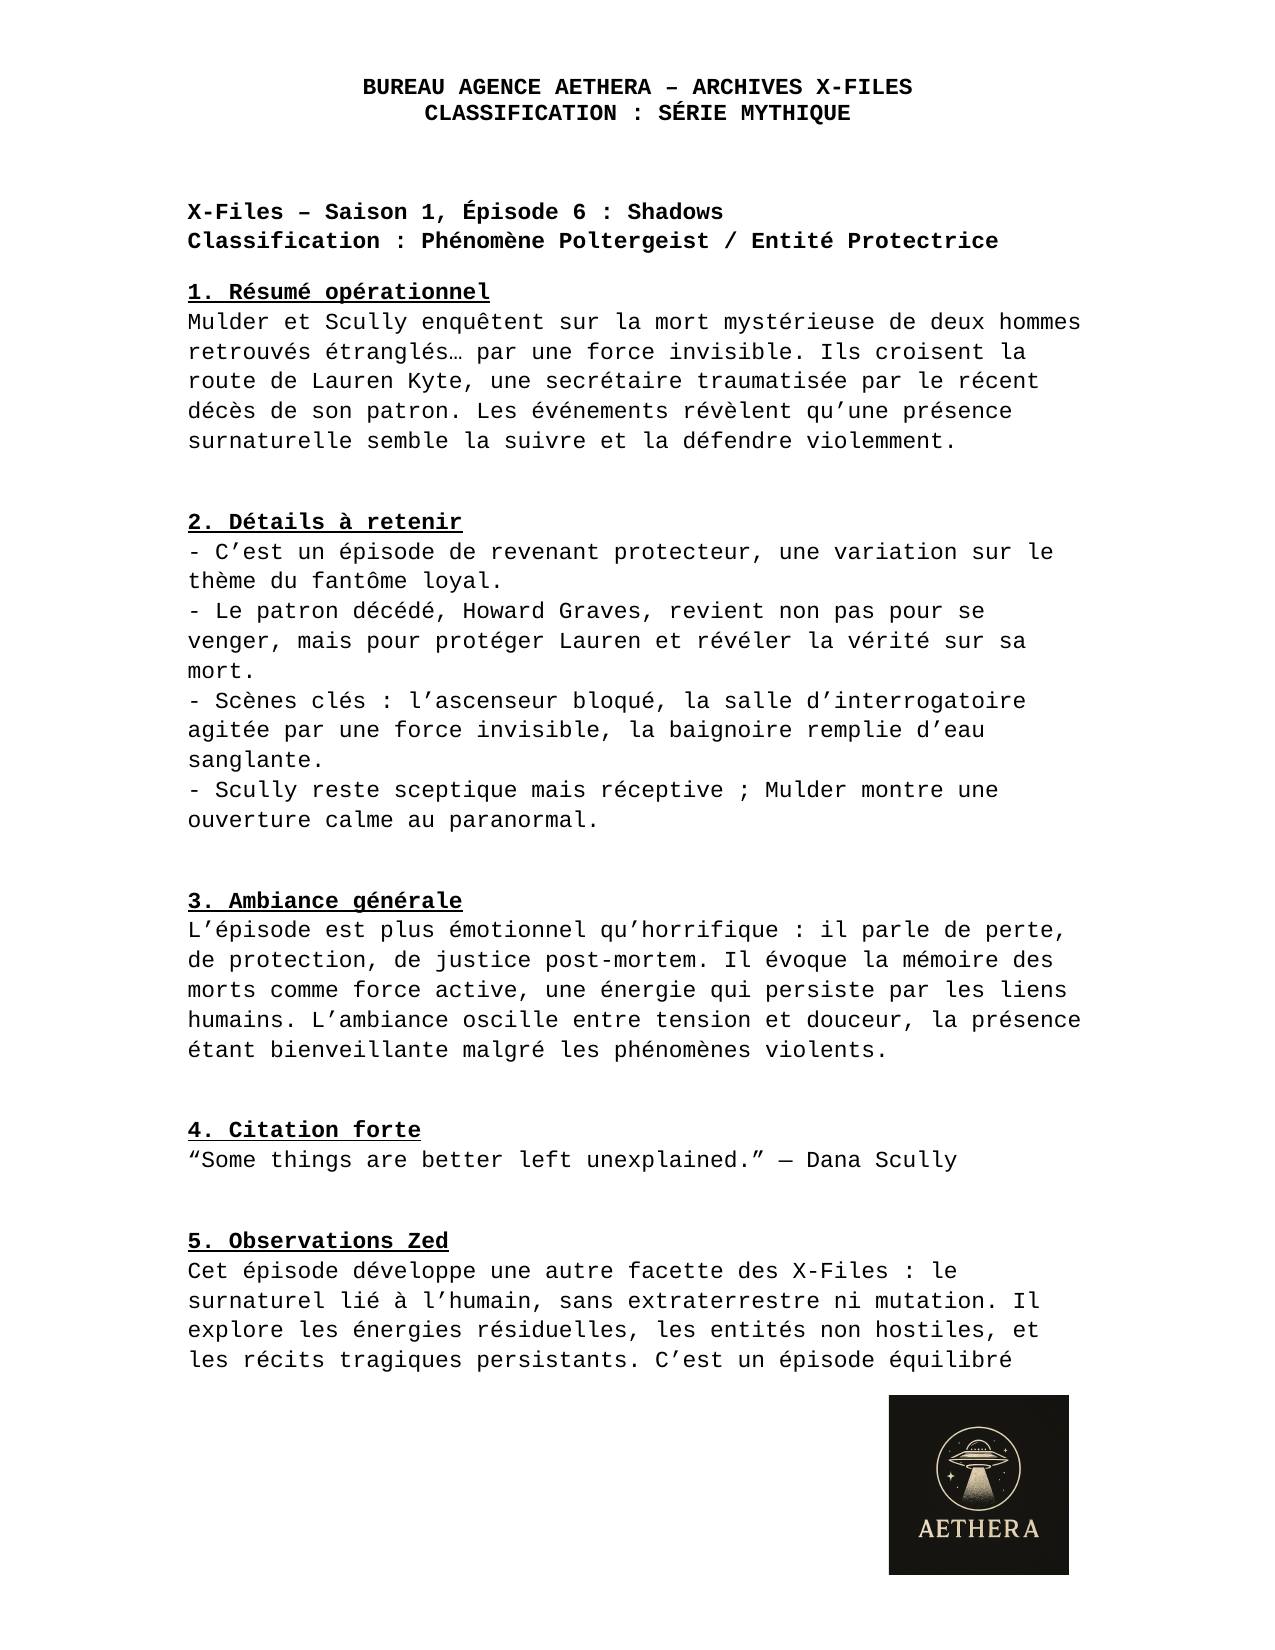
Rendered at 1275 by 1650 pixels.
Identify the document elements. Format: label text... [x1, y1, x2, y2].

picture [888, 1395, 1069, 1575]
text 5. Observations Zed Cet épisode développe une autre facette des X-Files : le surnaturel lié à l’humain, sans extraterrestre ni mutation. Il explore les énergies résiduelles, les entités non hostiles, et les récits tragiques persistants. C’est un épisode équilibré [187, 1229, 1087, 1374]
subtitle X-Files – Saison 1, Épisode 6 : Shadows [187, 200, 1087, 226]
text 2. Détails à retenir - C’est un épisode de revenant protecteur, une variation sur le thème du fantôme loyal. - Le patron décédé, Howard Graves, revient non pas pour se venger, mais pour protéger Lauren et révéler la vérité sur sa mort. - Scènes clés : l’ascenseur bloqué, la salle d’interrogatoire agitée par une force invisible, la baignoire remplie d’eau sanglante. - Scully reste sceptique mais réceptive ; Mulder montre une ouverture calme au paranormal. [187, 510, 1087, 864]
text 1. Résumé opérationnel Mulder et Scully enquêtent sur la mort mystérieuse de deux hommes retrouvés étranglés… par une force invisible. Ils croisent la route de Lauren Kyte, une secrétaire traumatisée par le récent décès de son patron. Les événements révèlent qu’une présence surnaturelle semble la suivre et la défendre violemment. [187, 280, 1087, 486]
text 4. Citation forte “Some things are better left unexplained.” — Dana Scully [187, 1119, 1087, 1205]
text Classification : Phénomène Poltergeist / Entité Protectrice [187, 230, 1087, 256]
text 3. Ambiance générale L’épisode est plus émotionnel qu’horrifique : il parle de perte, de protection, de justice post-mortem. Il évoque la mémoire des morts comme force active, une énergie qui persiste par les liens humains. L’ambiance oscille entre tension et douceur, la présence étant bienveillante malgré les phénomènes violents. [187, 889, 1087, 1094]
